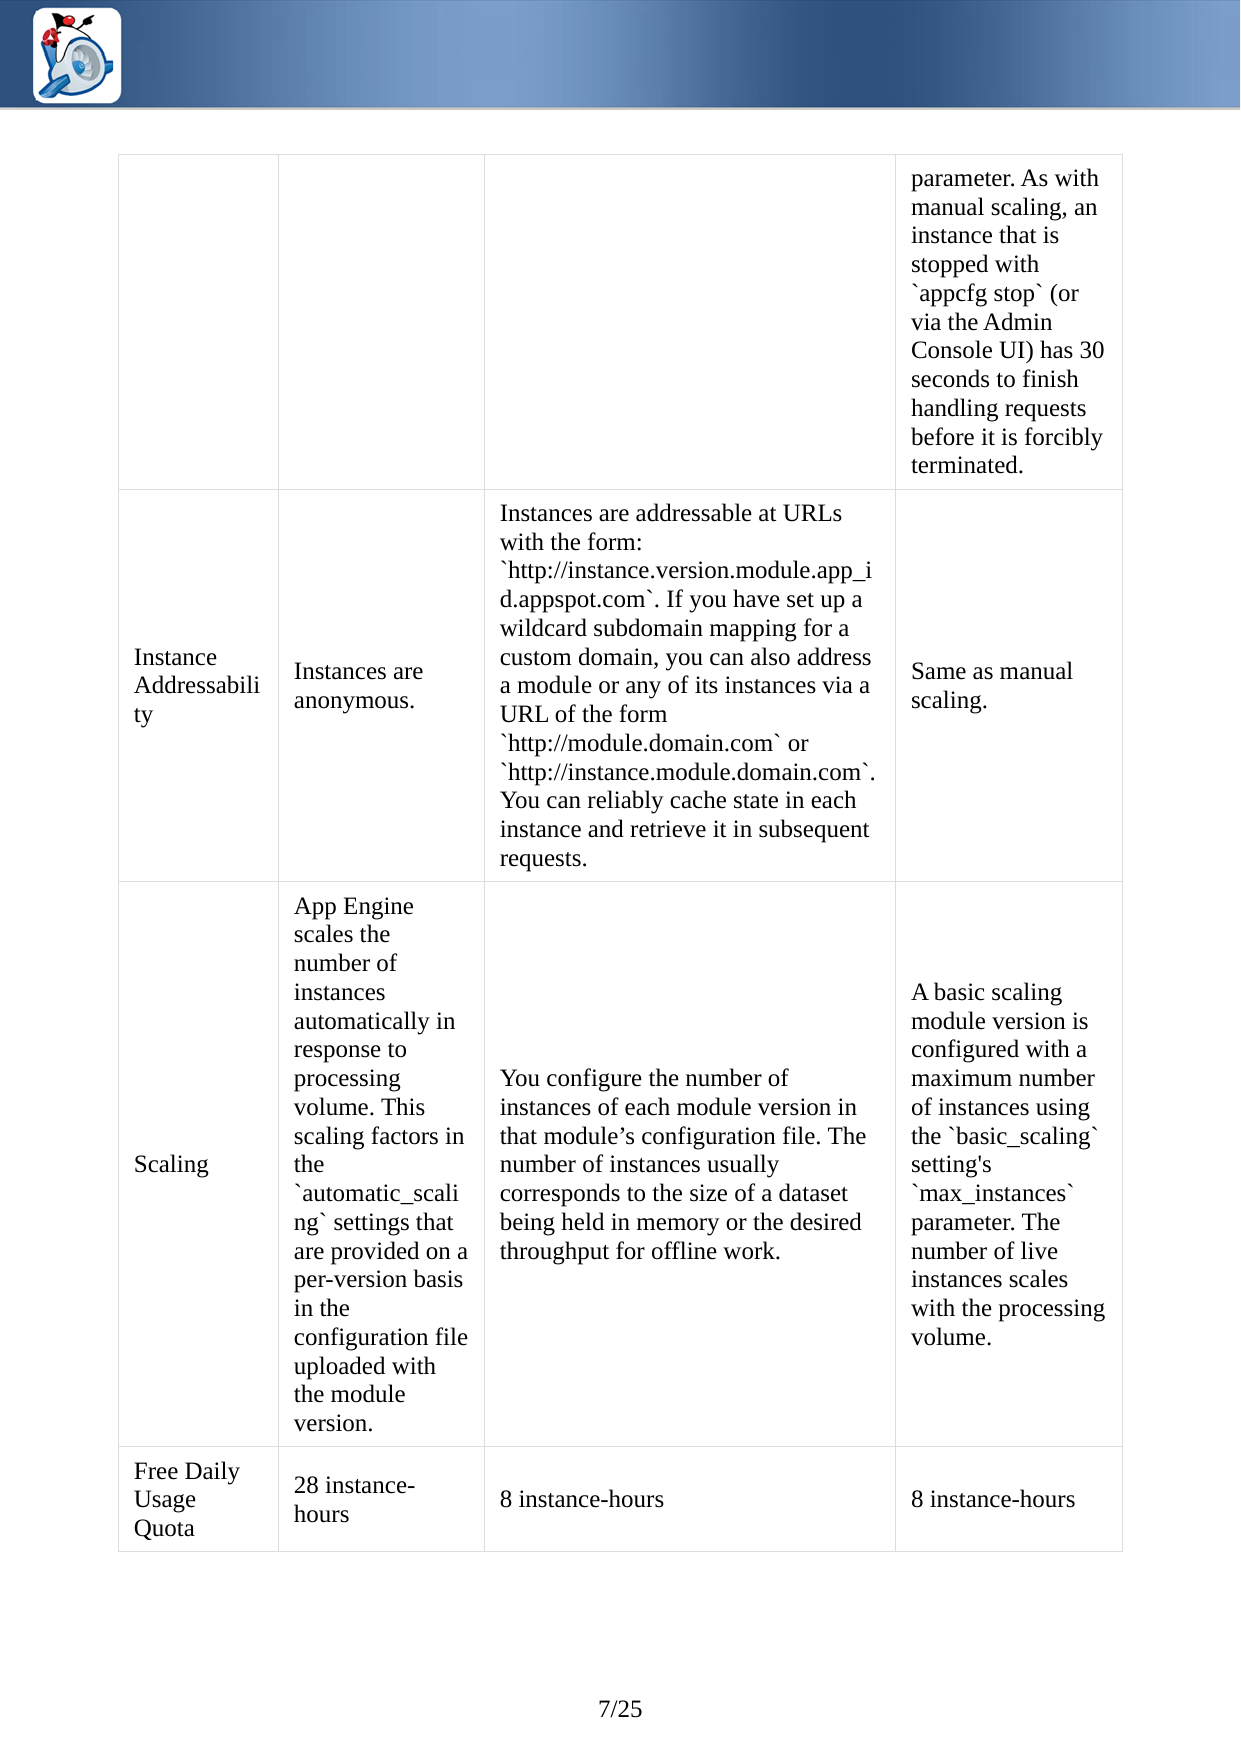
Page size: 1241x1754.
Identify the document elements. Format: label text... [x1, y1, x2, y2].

table_cell [279, 155, 484, 489]
table_cell [485, 155, 895, 489]
table_cell 8 instance-hours [485, 1447, 895, 1551]
table_cell A basic scaling module version is configured with a maximum number of instances using the `basic_scaling` setting's `max_instances` parameter. The number of live instances scales with the processing volume. [896, 882, 1122, 1446]
table_cell App Engine scales the number of instances automatically in response to processing volume. This scaling factors in the `automatic_scaling` settings that are provided on a per-version basis in the configuration file uploaded with the module version. [279, 882, 484, 1446]
table_cell You configure the number of instances of each module version in that module’s configuration file. The number of instances usually corresponds to the size of a dataset being held in memory or the desired throughput for offline work. [485, 882, 895, 1446]
table_cell Instances are anonymous. [279, 490, 484, 881]
picture [0, 0, 1241, 110]
table_cell Scaling [119, 882, 278, 1446]
table_cell parameter. As with manual scaling, an instance that is stopped with `appcfg stop` (or via the Admin Console UI) has 30 seconds to finish handling requests before it is forcibly terminated. [896, 155, 1122, 489]
table_cell Free Daily Usage Quota [119, 1447, 278, 1551]
table_cell [119, 155, 278, 489]
table_cell Same as manual scaling. [896, 490, 1122, 881]
table_cell 8 instance-hours [896, 1447, 1122, 1551]
table_cell 28 instance-hours [279, 1447, 484, 1551]
table_cell Instance Addressability [119, 490, 278, 881]
table_cell Instances are addressable at URLs with the form: `http://instance.version.module.app_id.appspot.com`. If you have set up a wildcard subdomain mapping for a custom domain, you can also address a module or any of its instances via a URL of the form `http://module.domain.com` or `http://instance.module.domain.com`. You can reliably cache state in each instance and retrieve it in subsequent requests. [485, 490, 895, 881]
